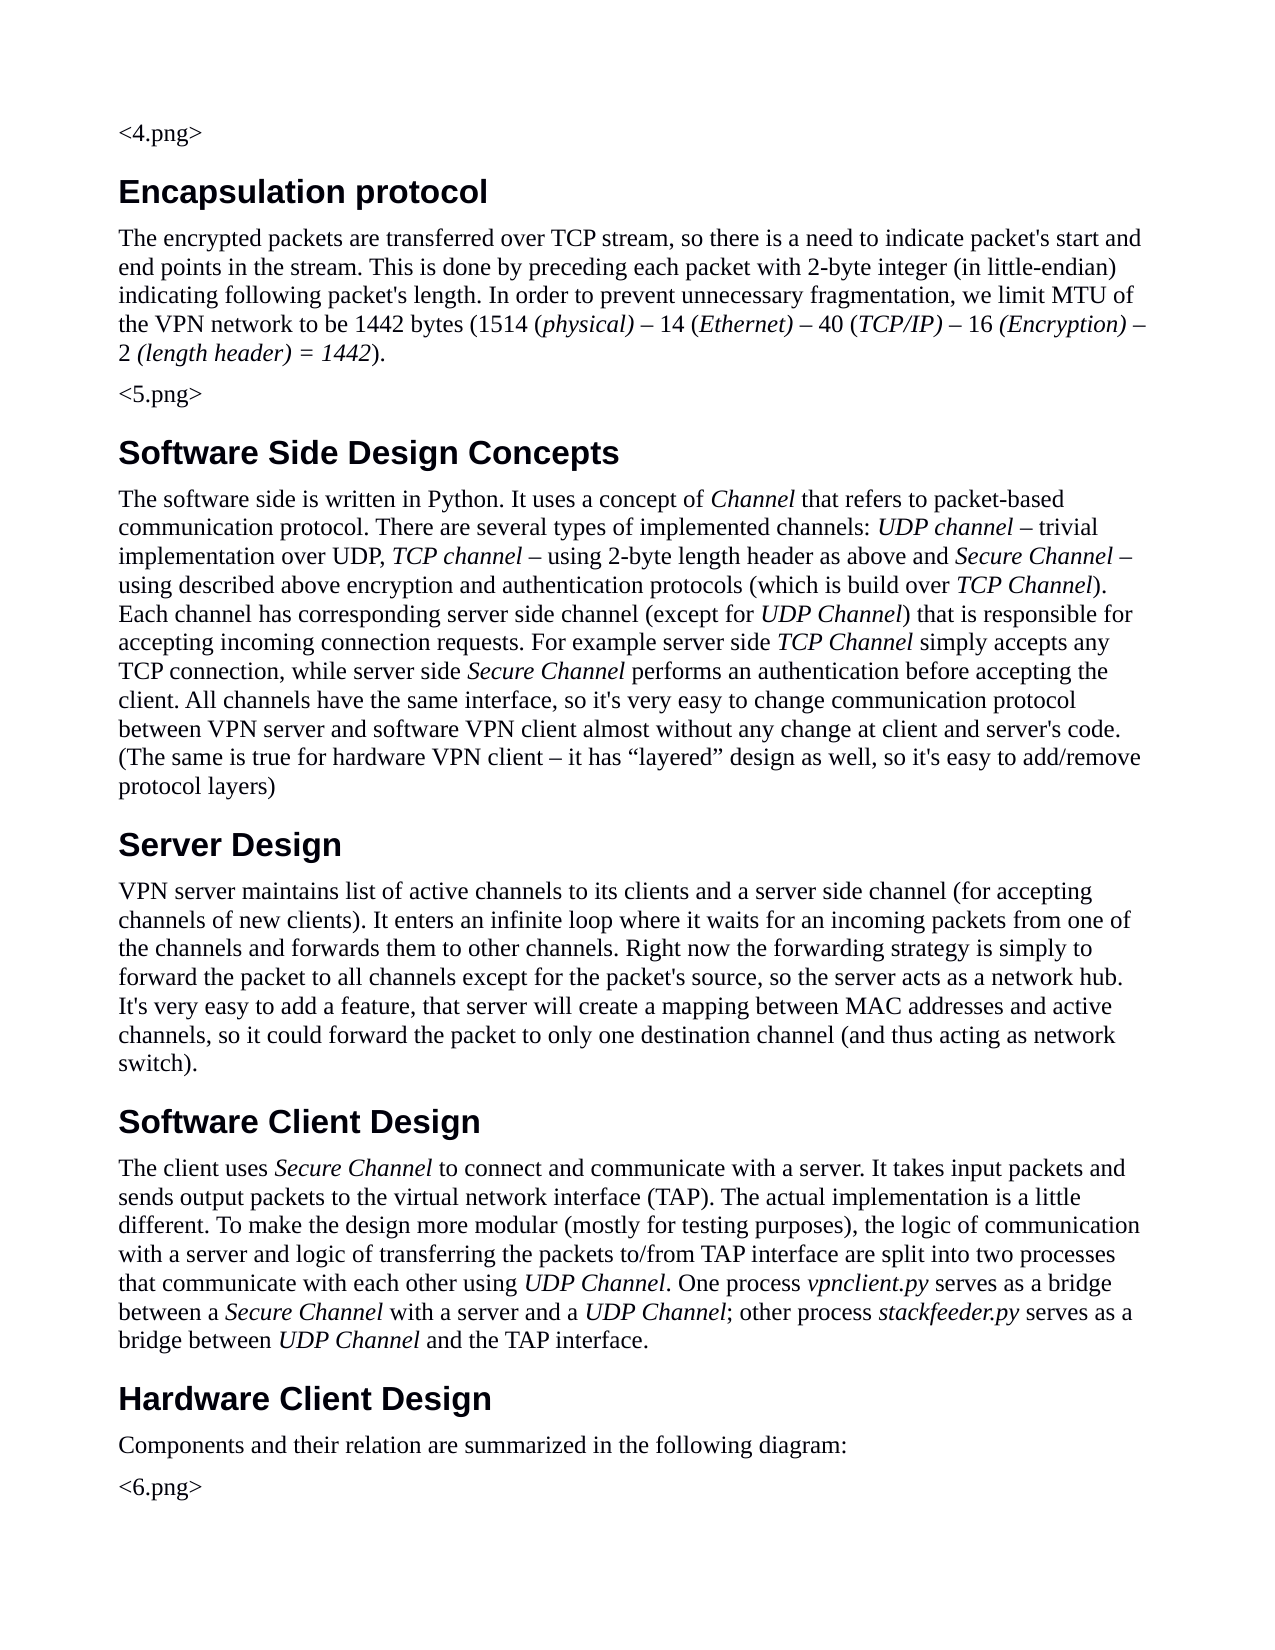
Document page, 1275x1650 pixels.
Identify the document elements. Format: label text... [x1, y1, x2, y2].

subtitle Server Design [118, 825, 1157, 863]
text <6.png> [118, 1472, 1157, 1500]
text The client uses Secure Channel to connect and communicate with a server. It takes input packets and sends output packets to the virtual network interface (TAP). The actual implementation is a little different. To make the design more modular (mostly for testing purposes), the logic of communication with a server and logic of transferring the packets to/from TAP interface are split into two processes that communicate with each other using UDP Channel. One process vpnclient.py serves as a bridge between a Secure Channel with a server and a UDP Channel; other process stackfeeder.py serves as a bridge between UDP Channel and the TAP interface. [118, 1153, 1157, 1354]
subtitle Encapsulation protocol [118, 172, 1157, 210]
subtitle Software Client Design [118, 1102, 1157, 1141]
text Components and their relation are summarized in the following diagram: [118, 1430, 1157, 1459]
text <5.png> [118, 379, 1157, 408]
subtitle Hardware Client Design [118, 1379, 1157, 1418]
text <4.png> [118, 118, 1157, 147]
text The encrypted packets are transferred over TCP stream, so there is a need to indicate packet's start and end points in the stream. This is done by preceding each packet with 2-byte integer (in little-endian) indicating following packet's length. In order to prevent unnecessary fragmentation, we limit MTU of the VPN network to be 1442 bytes (1514 (physical) – 14 (Ethernet) – 40 (TCP/IP) – 16 (Encryption) – 2 (length header) = 1442). [118, 223, 1157, 367]
subtitle Software Side Design Concepts [118, 433, 1157, 471]
text VPN server maintains list of active channels to its clients and a server side channel (for accepting channels of new clients). It enters an infinite loop where it waits for an incoming packets from one of the channels and forwards them to other channels. Right now the forwarding strategy is simply to forward the packet to all channels except for the packet's source, so the server acts as a network hub. It's very easy to add a feature, that server will create a mapping between MAC addresses and active channels, so it could forward the packet to only one destination channel (and thus acting as network switch). [118, 876, 1157, 1077]
text The software side is written in Python. It uses a concept of Channel that refers to packet-based communication protocol. There are several types of implemented channels: UDP channel – trivial implementation over UDP, TCP channel – using 2-byte length header as above and Secure Channel – using described above encryption and authentication protocols (which is build over TCP Channel). Each channel has corresponding server side channel (except for UDP Channel) that is responsible for accepting incoming connection requests. For example server side TCP Channel simply accepts any TCP connection, while server side Secure Channel performs an authentication before accepting the client. All channels have the same interface, so it's very easy to change communication protocol between VPN server and software VPN client almost without any change at client and server's code. (The same is true for hardware VPN client – it has “layered” design as well, so it's easy to add/remove protocol layers) [118, 484, 1157, 800]
